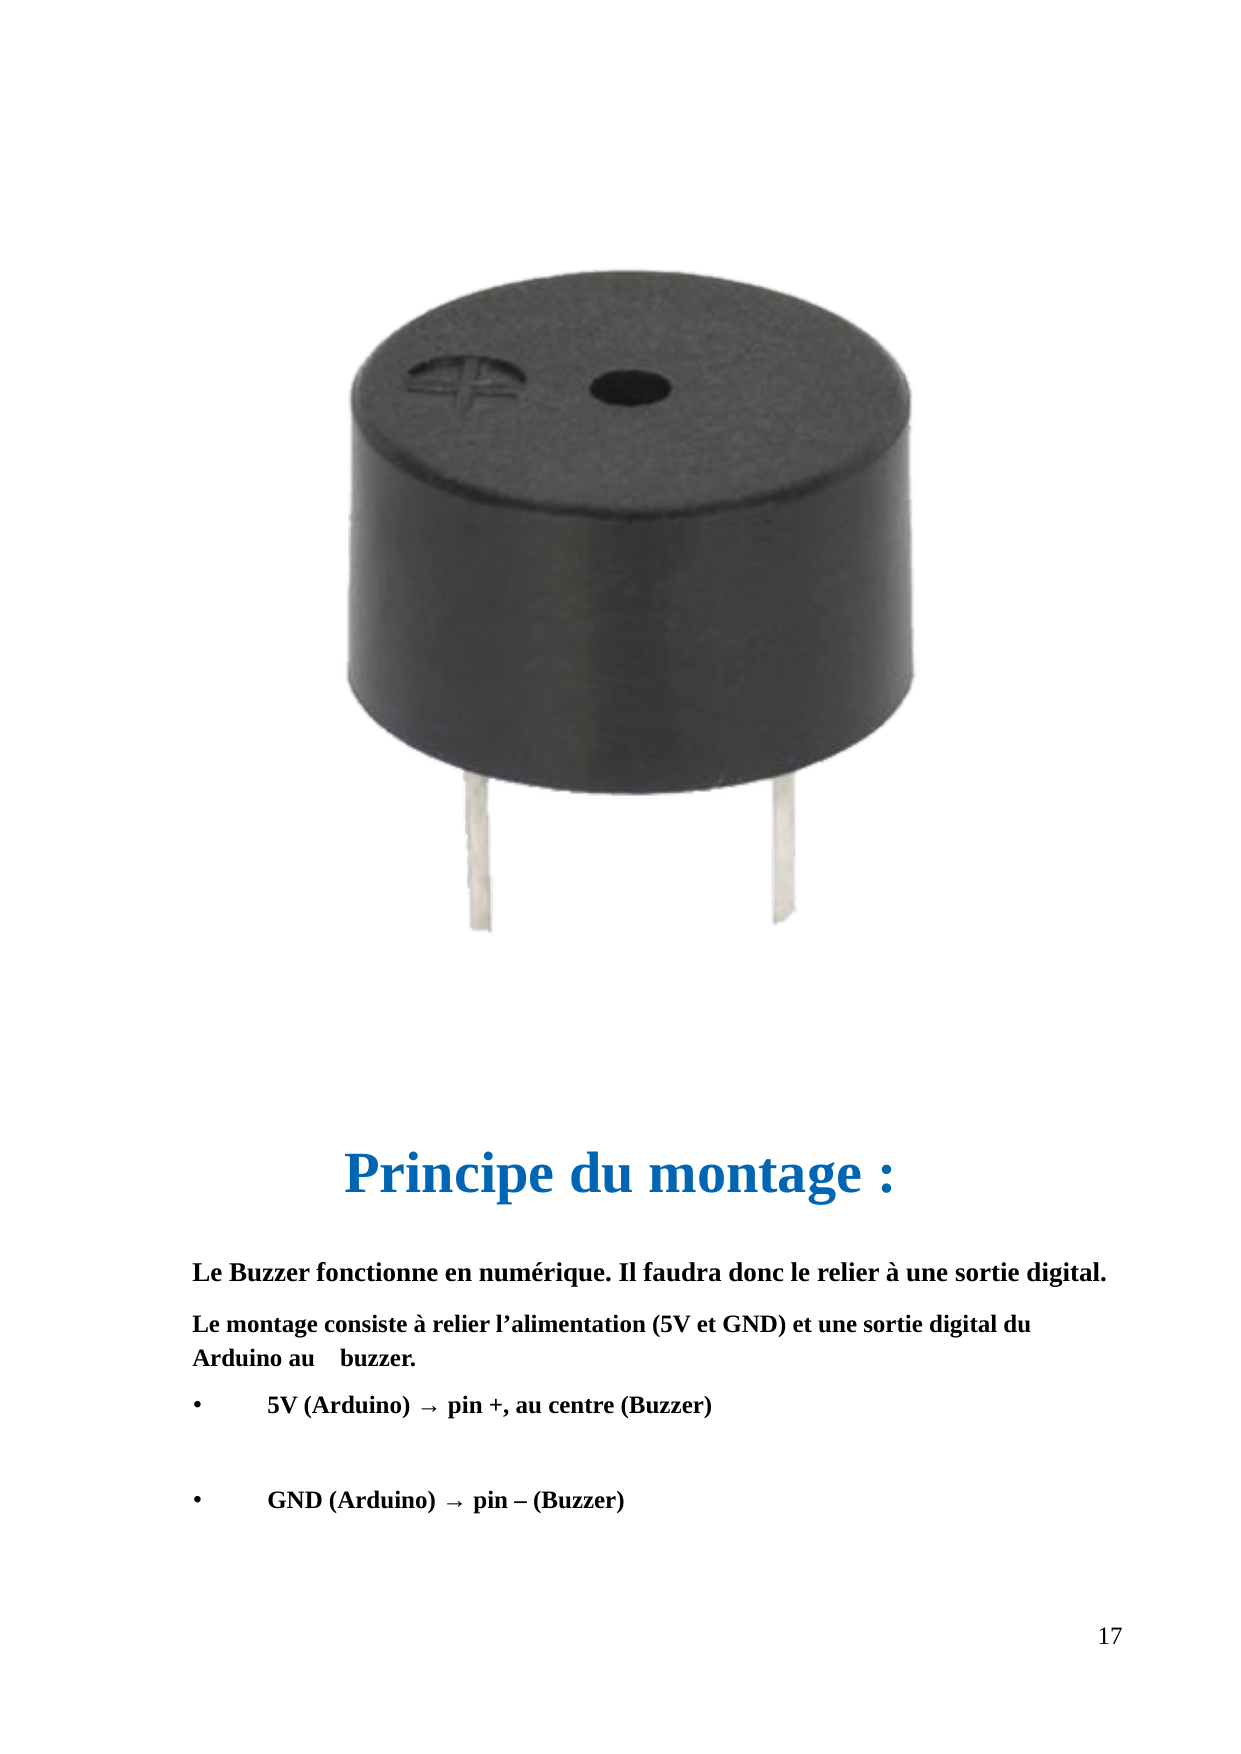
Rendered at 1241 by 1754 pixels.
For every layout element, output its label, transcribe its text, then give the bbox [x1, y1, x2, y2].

text Le Buzzer fonctionne en numérique. Il faudra donc le relier à une sortie digital. [118, 1253, 1122, 1289]
picture [124, 138, 1125, 1138]
text Le montage consiste à relier l’alimentation (5V et GND) et une sortie digital du Arduino au buzzer. [118, 1309, 1122, 1371]
list 5V (Arduino) → pin +, au centre (Buzzer) [193, 1390, 1122, 1419]
list GND (Arduino) → pin – (Buzzer) [193, 1485, 1122, 1514]
subtitle Principe du montage : [118, 244, 1122, 1205]
